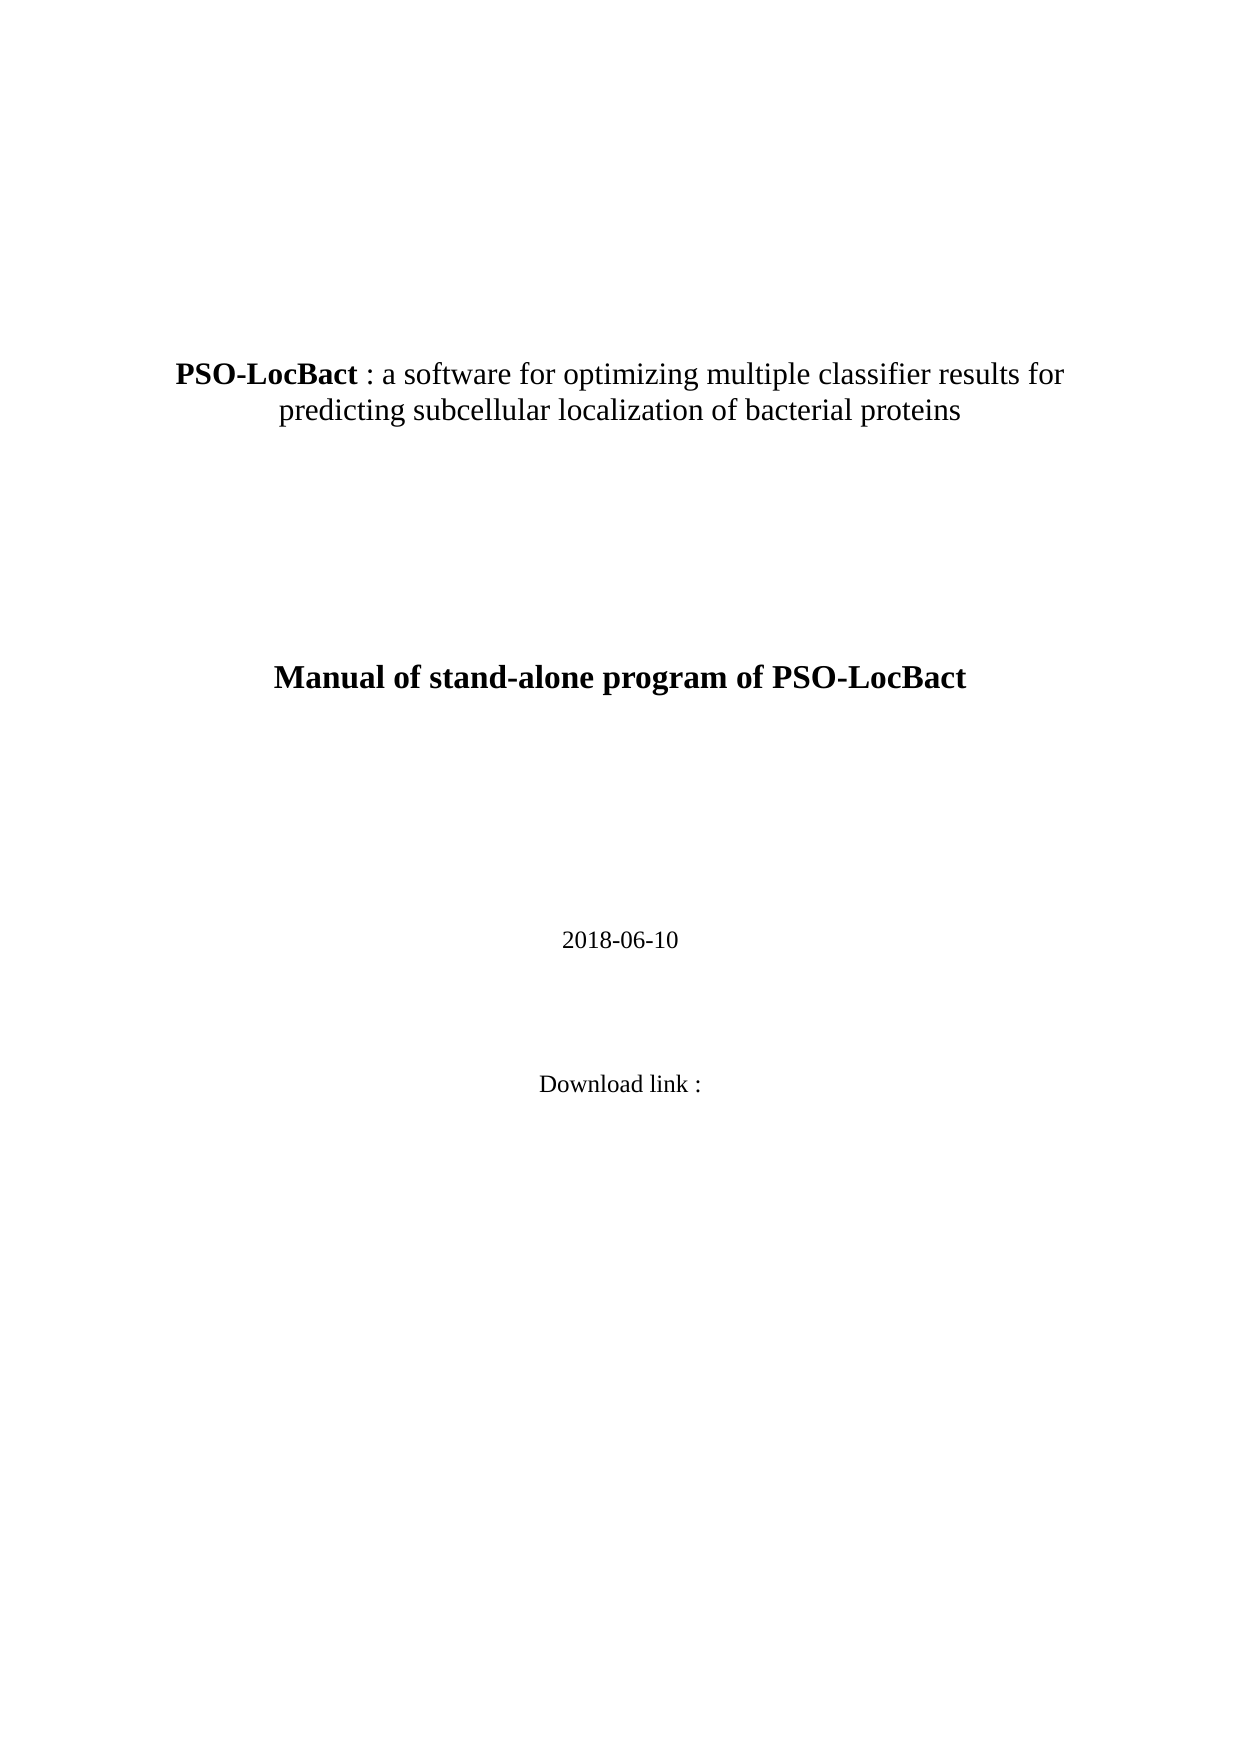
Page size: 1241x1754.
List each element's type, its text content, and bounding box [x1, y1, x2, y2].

text 2018-06-10 [118, 926, 1122, 954]
text PSO-LocBact : a software for optimizing multiple classifier results for predicting subcellular localization of bacterial proteins [118, 355, 1122, 427]
text Download link : [118, 1069, 1122, 1098]
text Manual of stand-alone program of PSO-LocBact [118, 657, 1122, 696]
